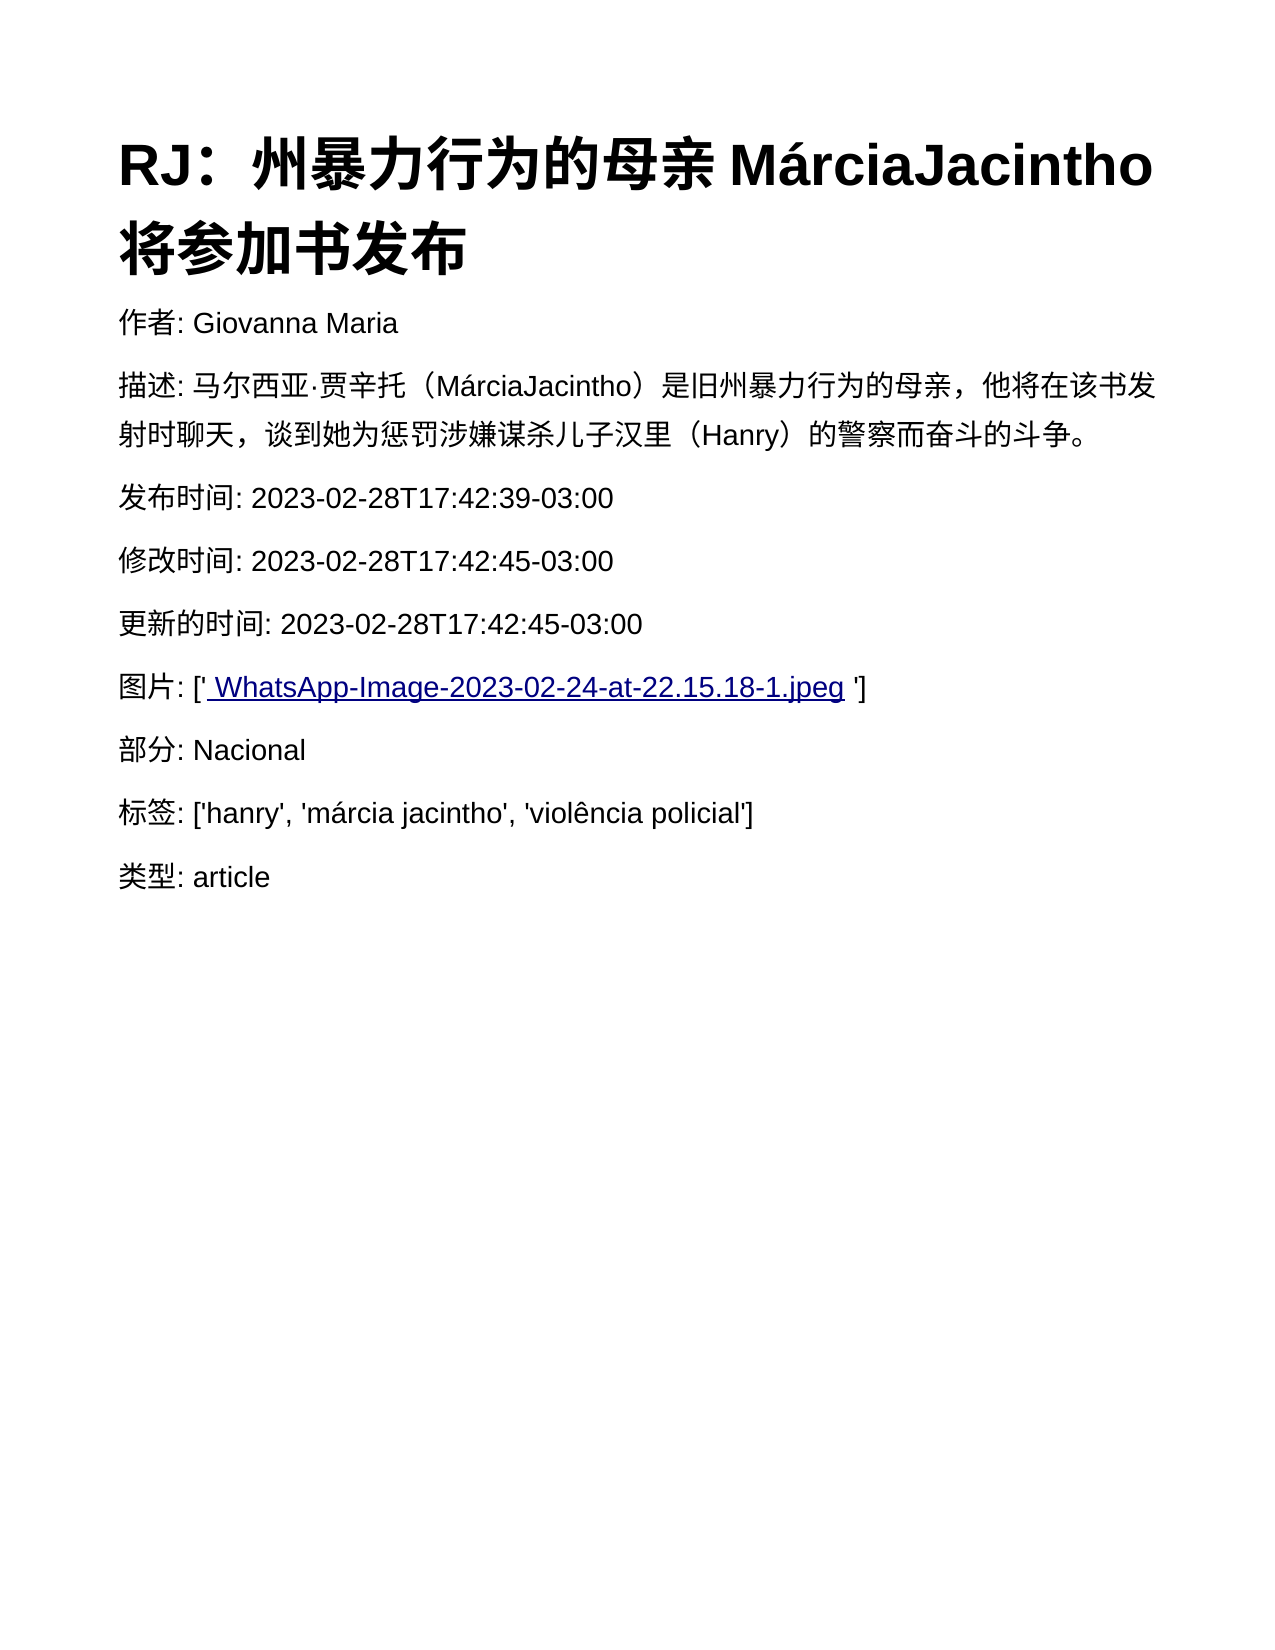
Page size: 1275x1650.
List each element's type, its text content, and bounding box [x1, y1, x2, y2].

text 标签: ['hanry', 'márcia jacintho', 'violência policial'] [118, 790, 1157, 832]
text 发布时间: 2023-02-28T17:42:39-03:00 [118, 474, 1157, 517]
text 类型: article [118, 853, 1157, 895]
text 更新的时间: 2023-02-28T17:42:45-03:00 [118, 601, 1157, 643]
subtitle RJ：州暴力行为的母亲MárciaJacintho将参加书发布 [118, 118, 1157, 287]
text 描述: 马尔西亚·贾辛托（MárciaJacintho）是旧州暴力行为的母亲，他将在该书发射时聊天，谈到她为惩罚涉嫌谋杀儿子汉里（Hanry）的警察而奋斗的斗争。 [118, 363, 1157, 453]
text 作者: Giovanna Maria [118, 299, 1157, 342]
text 修改时间: 2023-02-28T17:42:45-03:00 [118, 537, 1157, 580]
text 部分: Nacional [118, 727, 1157, 769]
text 图片: [' WhatsApp-Image-2023-02-24-at-22.15.18-1.jpeg '] [118, 664, 1157, 706]
